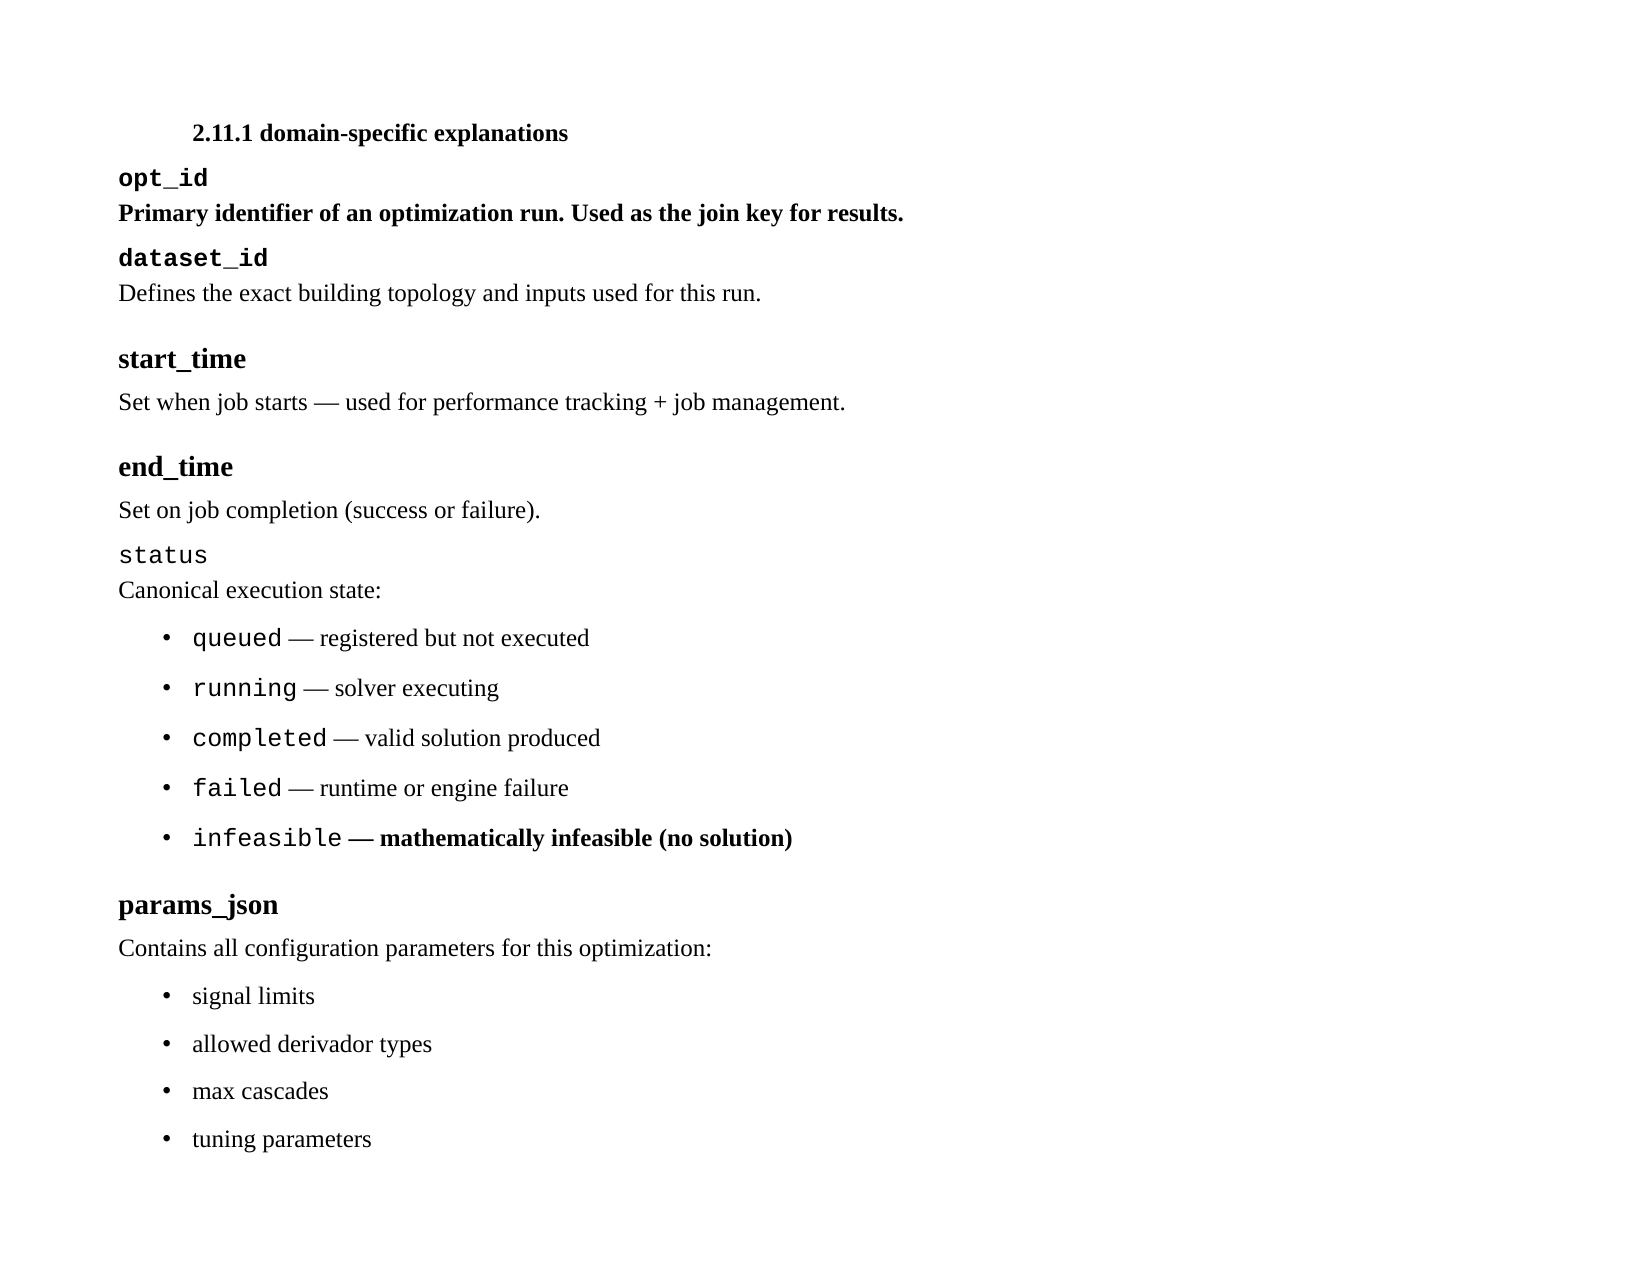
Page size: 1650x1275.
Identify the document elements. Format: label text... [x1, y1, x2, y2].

text Set on job completion (success or failure). [118, 495, 1532, 524]
list completed — valid solution produced [162, 723, 1532, 754]
text Contains all configuration parameters for this optimization: [118, 933, 1532, 962]
text status Canonical execution state: [118, 543, 1532, 604]
list tuning parameters [162, 1124, 1532, 1153]
list failed — runtime or engine failure [162, 773, 1532, 804]
list infeasible — mathematically infeasible (no solution) [162, 823, 1532, 854]
text Set when job starts — used for performance tracking + job management. [118, 387, 1532, 416]
list signal limits [162, 981, 1532, 1010]
list allowed derivador types [162, 1029, 1532, 1057]
list max cascades [162, 1076, 1532, 1105]
subtitle params_json [118, 887, 1532, 921]
subtitle start_time [118, 341, 1532, 374]
list queued — registered but not executed [162, 623, 1532, 654]
list 2.11.1 domain-specific explanations [162, 118, 1532, 147]
text opt_id Primary identifier of an optimization run. Used as the join key for results. [118, 166, 1532, 227]
list running — solver executing [162, 673, 1532, 704]
subtitle end_time [118, 449, 1532, 482]
text dataset_id Defines the exact building topology and inputs used for this run. [118, 246, 1532, 307]
